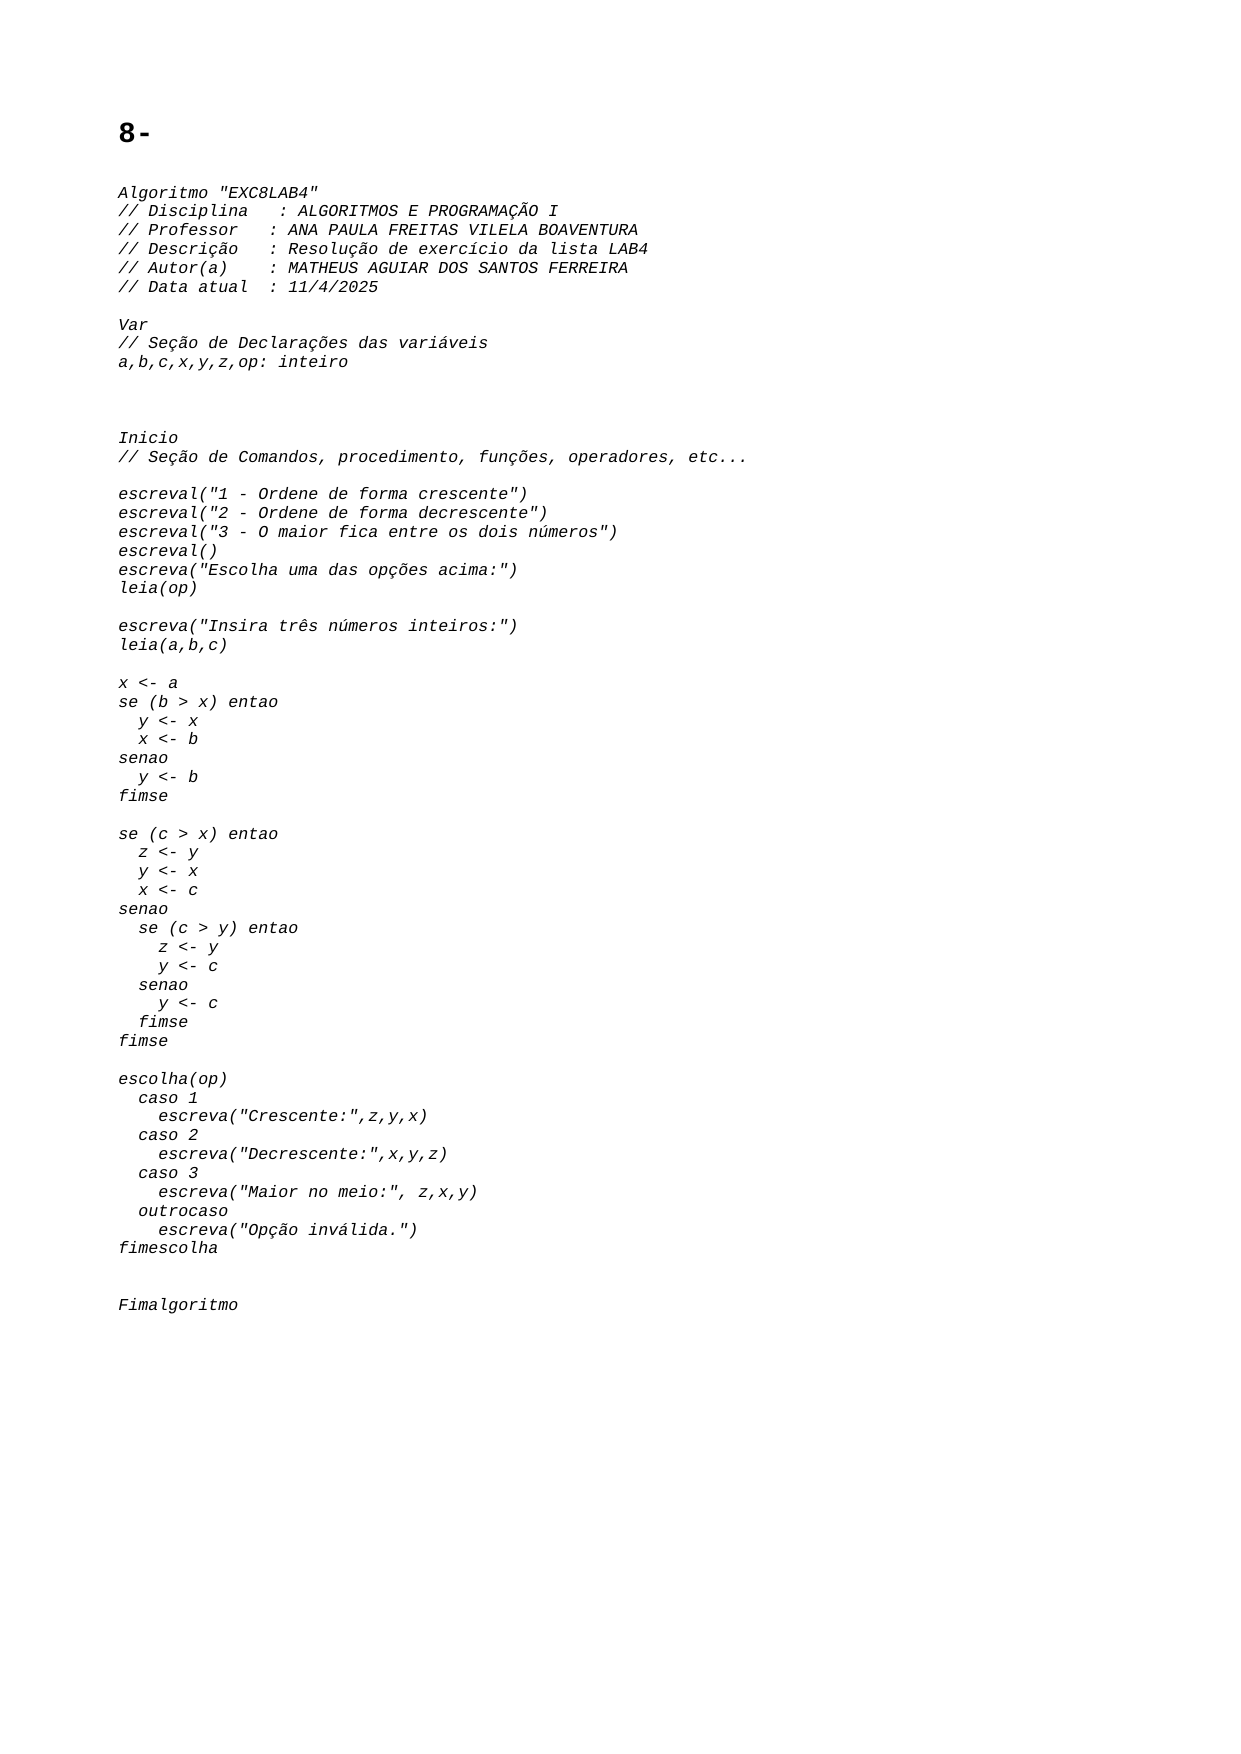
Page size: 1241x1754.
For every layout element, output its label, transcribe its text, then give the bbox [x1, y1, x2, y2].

text escreval() [118, 542, 1122, 561]
text x <- c [118, 882, 1122, 901]
text // Descrição : Resolução de exercício da lista LAB4 [118, 241, 1122, 259]
text caso 2 [118, 1127, 1122, 1146]
text outrocaso [118, 1202, 1122, 1221]
text fimse [118, 1033, 1122, 1051]
text fimse [118, 787, 1122, 806]
text caso 1 [118, 1089, 1122, 1108]
text escreva("Maior no meio:", z,x,y) [118, 1183, 1122, 1202]
text y <- x [118, 863, 1122, 882]
text leia(op) [118, 580, 1122, 599]
text se (c > x) entao [118, 825, 1122, 844]
text y <- c [118, 995, 1122, 1014]
text escreva("Decrescente:",x,y,z) [118, 1146, 1122, 1164]
text Algoritmo "EXC8LAB4" [118, 184, 1122, 203]
text escreva("Insira três números inteiros:") [118, 618, 1122, 637]
text Inicio [118, 429, 1122, 448]
text escolha(op) [118, 1070, 1122, 1089]
text 8- [118, 118, 1122, 151]
text fimse [118, 1014, 1122, 1033]
text caso 3 [118, 1164, 1122, 1183]
text // Data atual : 11/4/2025 [118, 278, 1122, 297]
text // Seção de Declarações das variáveis [118, 335, 1122, 354]
text escreva("Opção inválida.") [118, 1221, 1122, 1240]
text leia(a,b,c) [118, 637, 1122, 656]
text senao [118, 901, 1122, 919]
text // Disciplina : ALGORITMOS E PROGRAMAÇÃO I [118, 203, 1122, 222]
text x <- b [118, 731, 1122, 750]
text escreva("Crescente:",z,y,x) [118, 1108, 1122, 1127]
text // Autor(a) : MATHEUS AGUIAR DOS SANTOS FERREIRA [118, 259, 1122, 278]
text y <- b [118, 769, 1122, 787]
text escreval("1 - Ordene de forma crescente") [118, 486, 1122, 505]
text z <- y [118, 844, 1122, 863]
text y <- x [118, 712, 1122, 731]
text a,b,c,x,y,z,op: inteiro [118, 354, 1122, 373]
text // Seção de Comandos, procedimento, funções, operadores, etc... [118, 448, 1122, 467]
text fimescolha [118, 1240, 1122, 1259]
text z <- y [118, 938, 1122, 957]
text senao [118, 750, 1122, 769]
text escreval("2 - Ordene de forma decrescente") [118, 505, 1122, 523]
text escreva("Escolha uma das opções acima:") [118, 561, 1122, 580]
text escreval("3 - O maior fica entre os dois números") [118, 523, 1122, 542]
text senao [118, 976, 1122, 995]
text se (c > y) entao [118, 919, 1122, 938]
text // Professor : ANA PAULA FREITAS VILELA BOAVENTURA [118, 222, 1122, 241]
text y <- c [118, 957, 1122, 976]
text x <- a [118, 674, 1122, 693]
text Var [118, 316, 1122, 335]
text Fimalgoritmo [118, 1297, 1122, 1315]
text se (b > x) entao [118, 693, 1122, 712]
